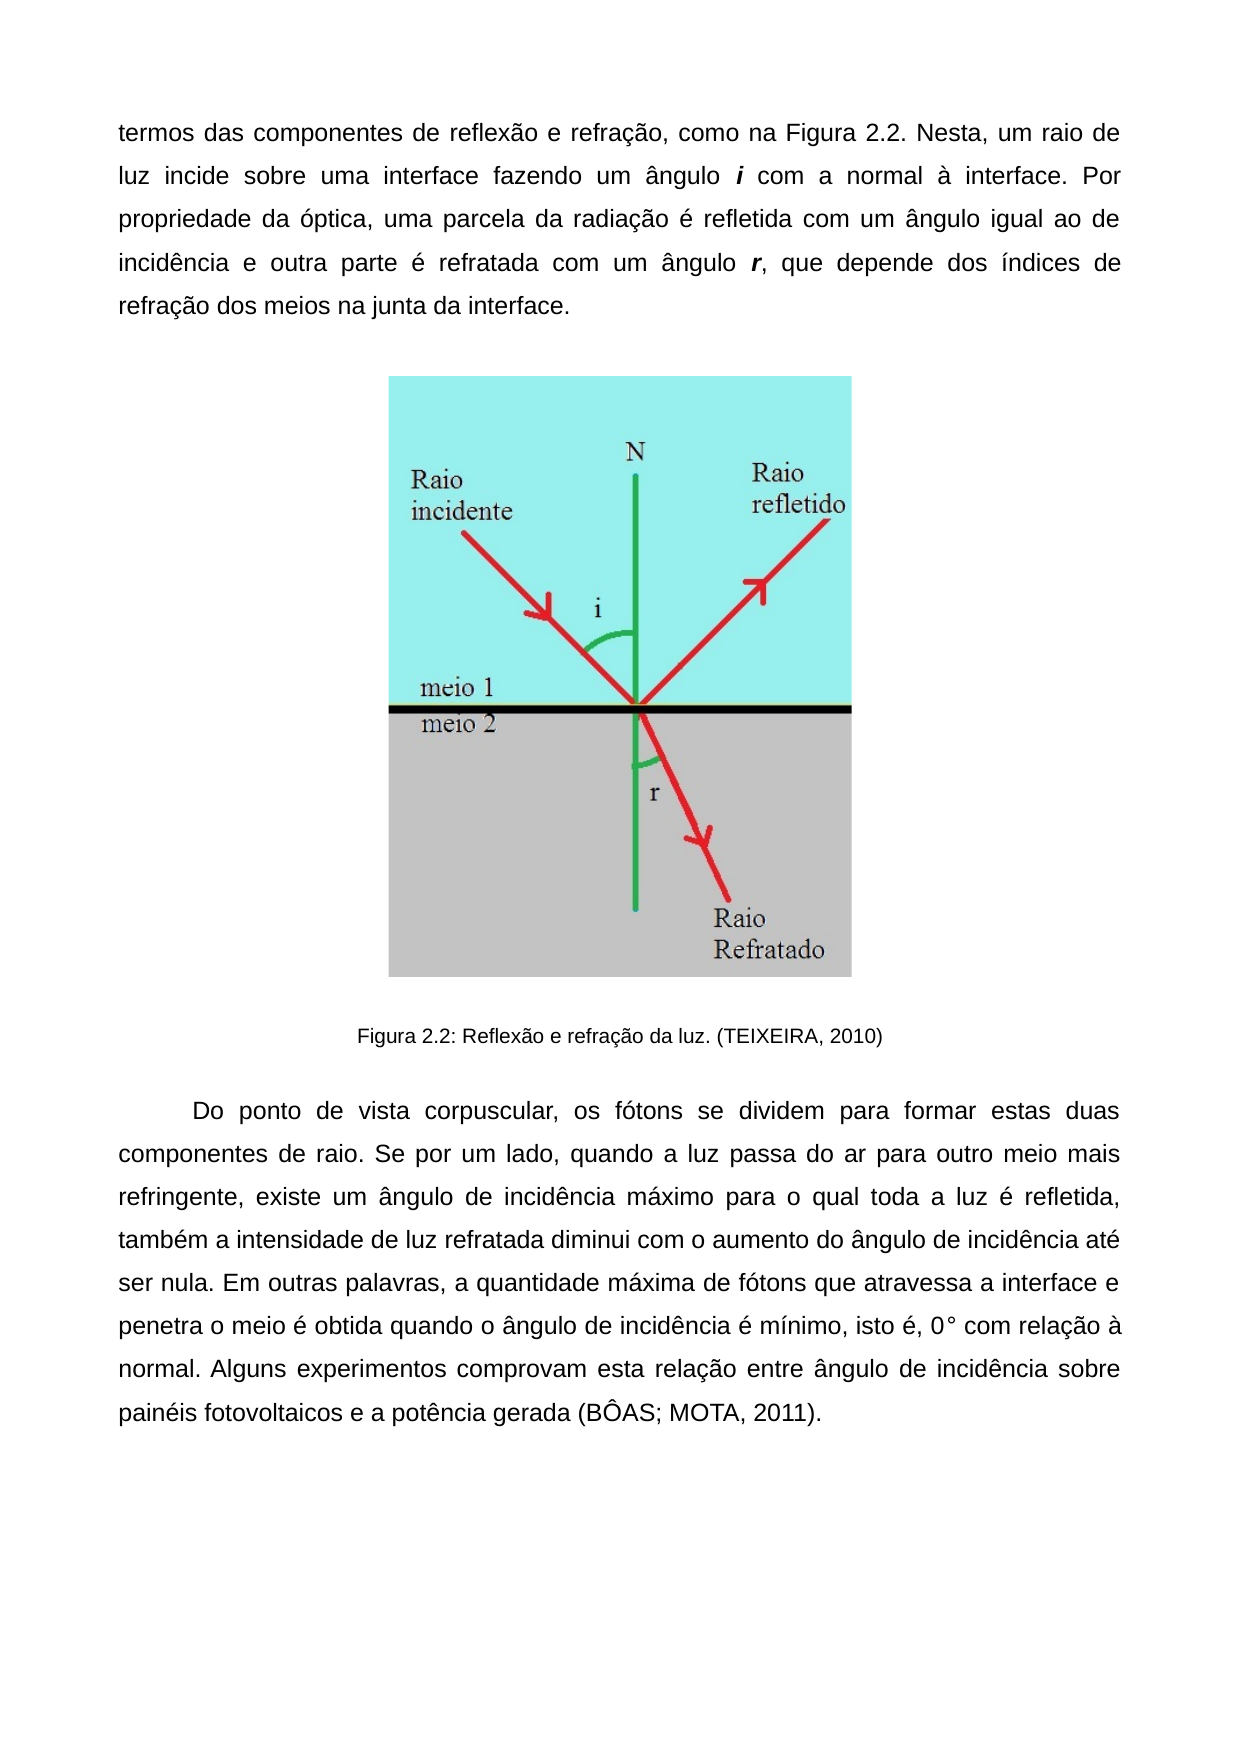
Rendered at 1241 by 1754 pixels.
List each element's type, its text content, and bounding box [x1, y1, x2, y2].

picture [388, 376, 852, 977]
text termos das componentes de reflexão e refração, como na Figura 2.2. Nesta, um raio de luz incide sobre uma interface fazendo um ângulo i com a normal à interface. Por propriedade da óptica, uma parcela da radiação é refletida com um ângulo igual ao de incidência e outra parte é refratada com um ângulo r, que depende dos índices de refração dos meios na junta da interface. [118, 118, 1122, 319]
text Do ponto de vista corpuscular, os fótons se dividem para formar estas duas componentes de raio. Se por um lado, quando a luz passa do ar para outro meio mais refringente, existe um ângulo de incidência máximo para o qual toda a luz é refletida, também a intensidade de luz refratada diminui com o aumento do ângulo de incidência até ser nula. Em outras palavras, a quantidade máxima de fótons que atravessa a interface e penetra o meio é obtida quando o ângulo de incidência é mínimo, isto é, 0° com relação à normal. Alguns experimentos comprovam esta relação entre ângulo de incidência sobre painéis fotovoltaicos e a potência gerada (BÔAS; MOTA, 2011). [118, 1096, 1122, 1426]
text Figura 2.2: Reflexão e refração da luz. (TEIXEIRA, 2010) [118, 1024, 1122, 1048]
